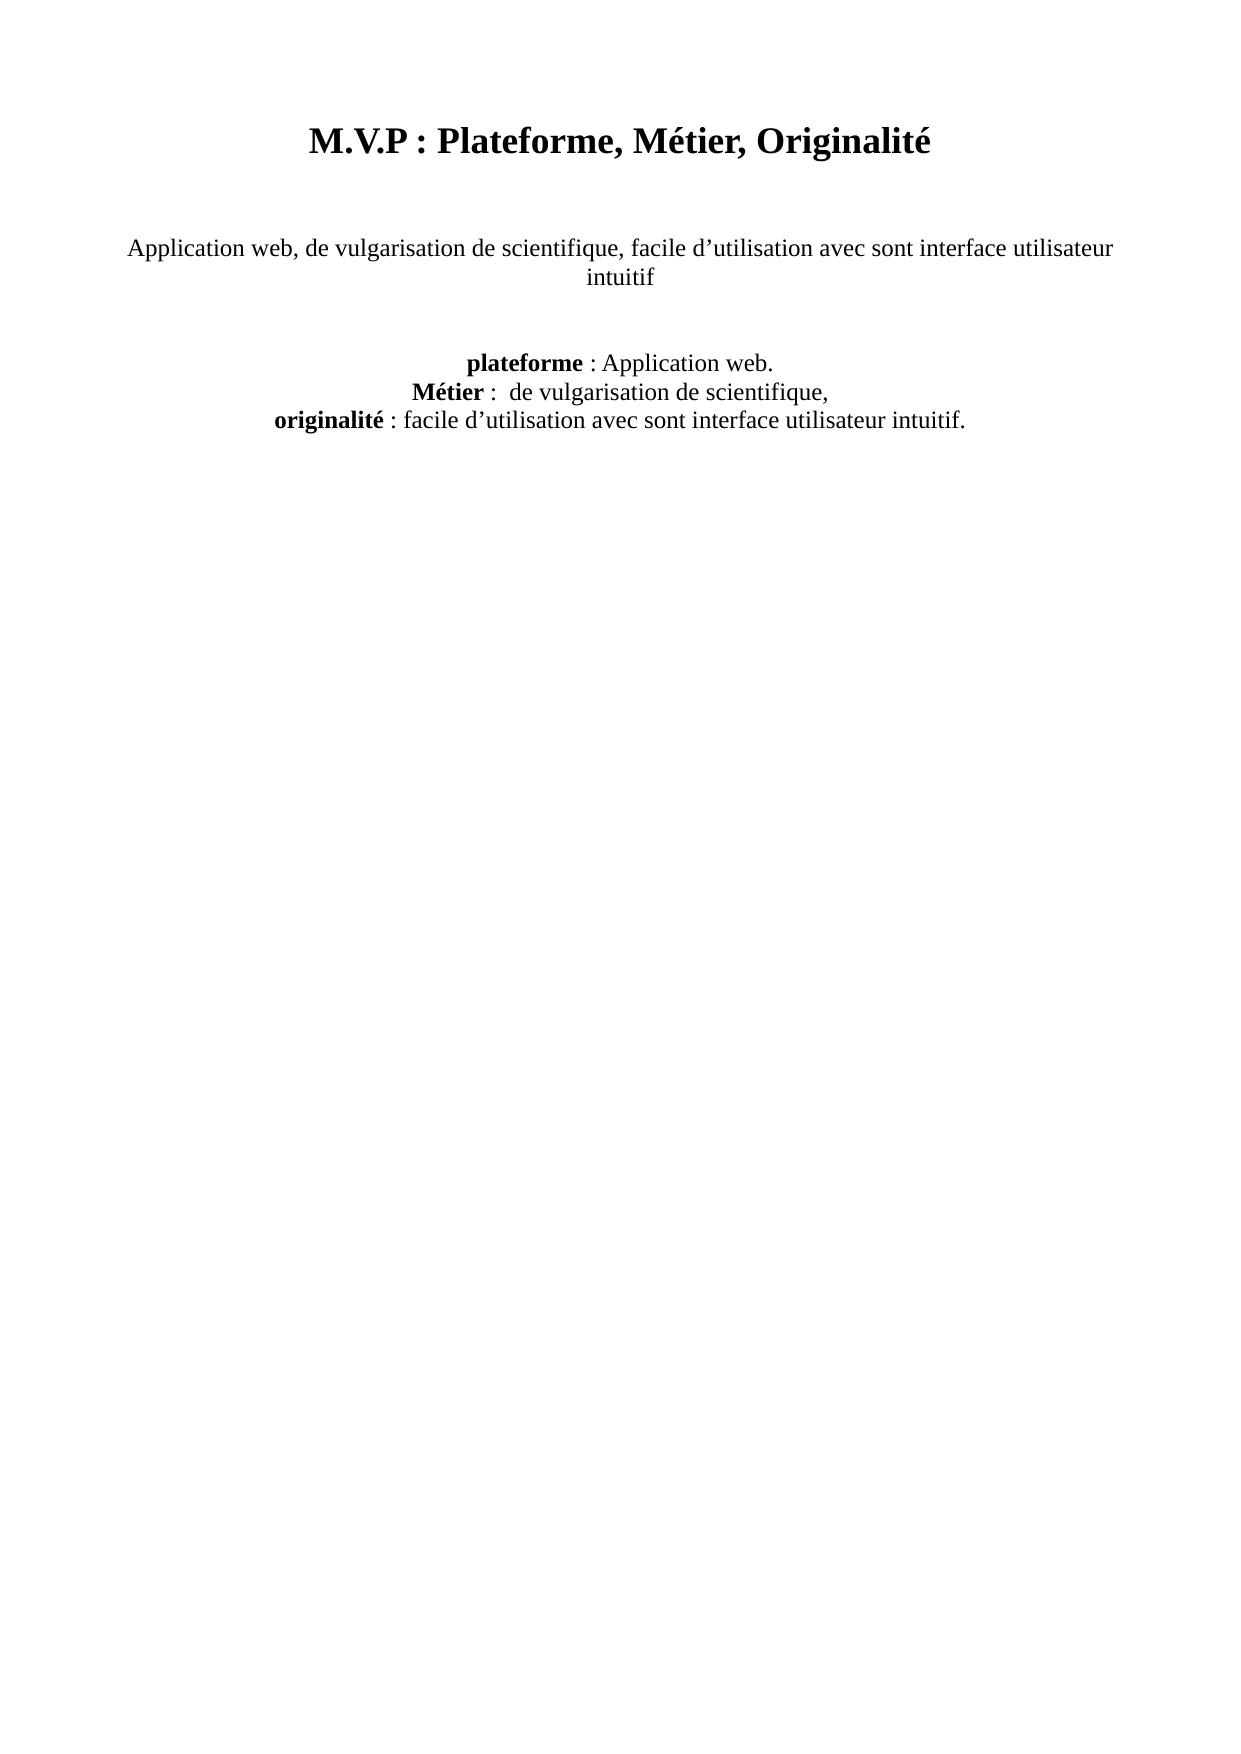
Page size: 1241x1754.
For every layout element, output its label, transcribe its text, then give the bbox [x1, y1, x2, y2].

text Application web, de vulgarisation de scientifique, facile d’utilisation avec sont interface utilisateur intuitif [118, 233, 1122, 291]
text Métier : de vulgarisation de scientifique, [118, 377, 1122, 406]
text originalité : facile d’utilisation avec sont interface utilisateur intuitif. [118, 406, 1122, 434]
text M.V.P : Plateforme, Métier, Originalité [118, 118, 1122, 161]
text plateforme : Application web. [118, 348, 1122, 377]
